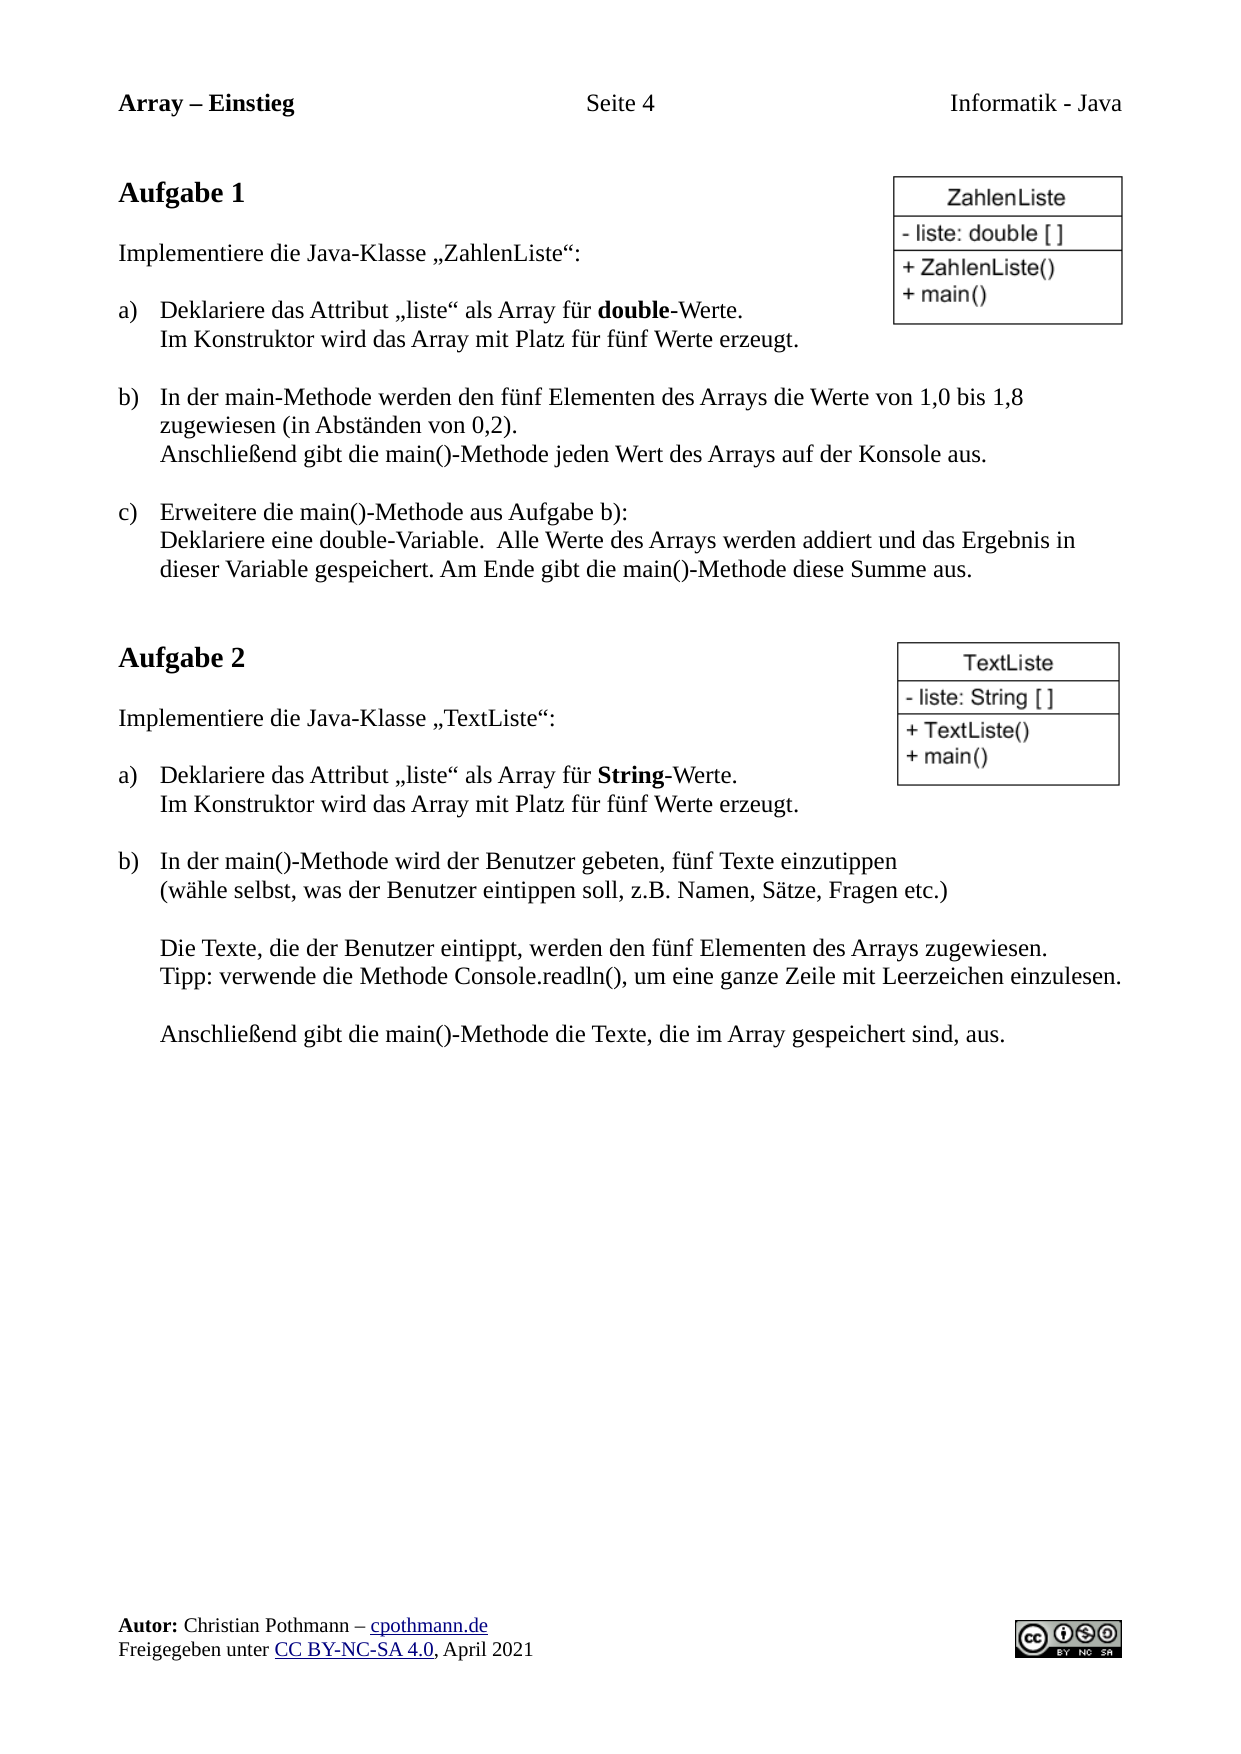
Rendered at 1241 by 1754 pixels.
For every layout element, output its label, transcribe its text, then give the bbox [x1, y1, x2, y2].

list Deklariere das Attribut „liste“ als Array für String-Werte. Im Konstruktor wird das Array mit Platz für fünf Werte erzeugt. [118, 760, 1122, 818]
picture [1015, 1620, 1122, 1658]
text Implementiere die Java-Klasse „TextListe“: [118, 703, 896, 731]
text Aufgabe 1 [118, 176, 892, 209]
list Erweitere die main()-Methode aus Aufgabe b): Deklariere eine double-Variable. Alle Werte des Arrays werden addiert und das Ergebnis in dieser Variable gespeichert. Am Ende gibt die main()-Methode diese Summe aus. [118, 497, 1122, 583]
text Freigegeben unter CC BY-NC-SA 4.0, April 2021 [118, 1637, 1122, 1661]
text Implementiere die Java-Klasse „ZahlenListe“: [118, 238, 892, 267]
list Deklariere das Attribut „liste“ als Array für double-Werte. Im Konstruktor wird das Array mit Platz für fünf Werte erzeugt. [118, 295, 1122, 353]
picture [892, 176, 1123, 326]
picture [896, 641, 1121, 787]
list Die Texte, die der Benutzer eintippt, werden den fünf Elementen des Arrays zugewiesen. Tipp: verwende die Methode Console.readln(), um eine ganze Zeile mit Leerzeichen einzulesen. Anschließend gibt die main()-Methode die Texte, die im Array gespeichert sind, aus. [118, 904, 1122, 1048]
list In der main()-Methode wird der Benutzer gebeten, fünf Texte einzutippen (wähle selbst, was der Benutzer eintippen soll, z.B. Namen, Sätze, Fragen etc.) [118, 846, 1122, 904]
list In der main-Methode werden den fünf Elementen des Arrays die Werte von 1,0 bis 1,8 zugewiesen (in Abständen von 0,2). Anschließend gibt die main()-Methode jeden Wert des Arrays auf der Konsole aus. [118, 382, 1122, 468]
text Autor: Christian Pothmann – cpothmann.de [118, 1613, 1122, 1637]
text Aufgabe 2 [118, 640, 1122, 674]
